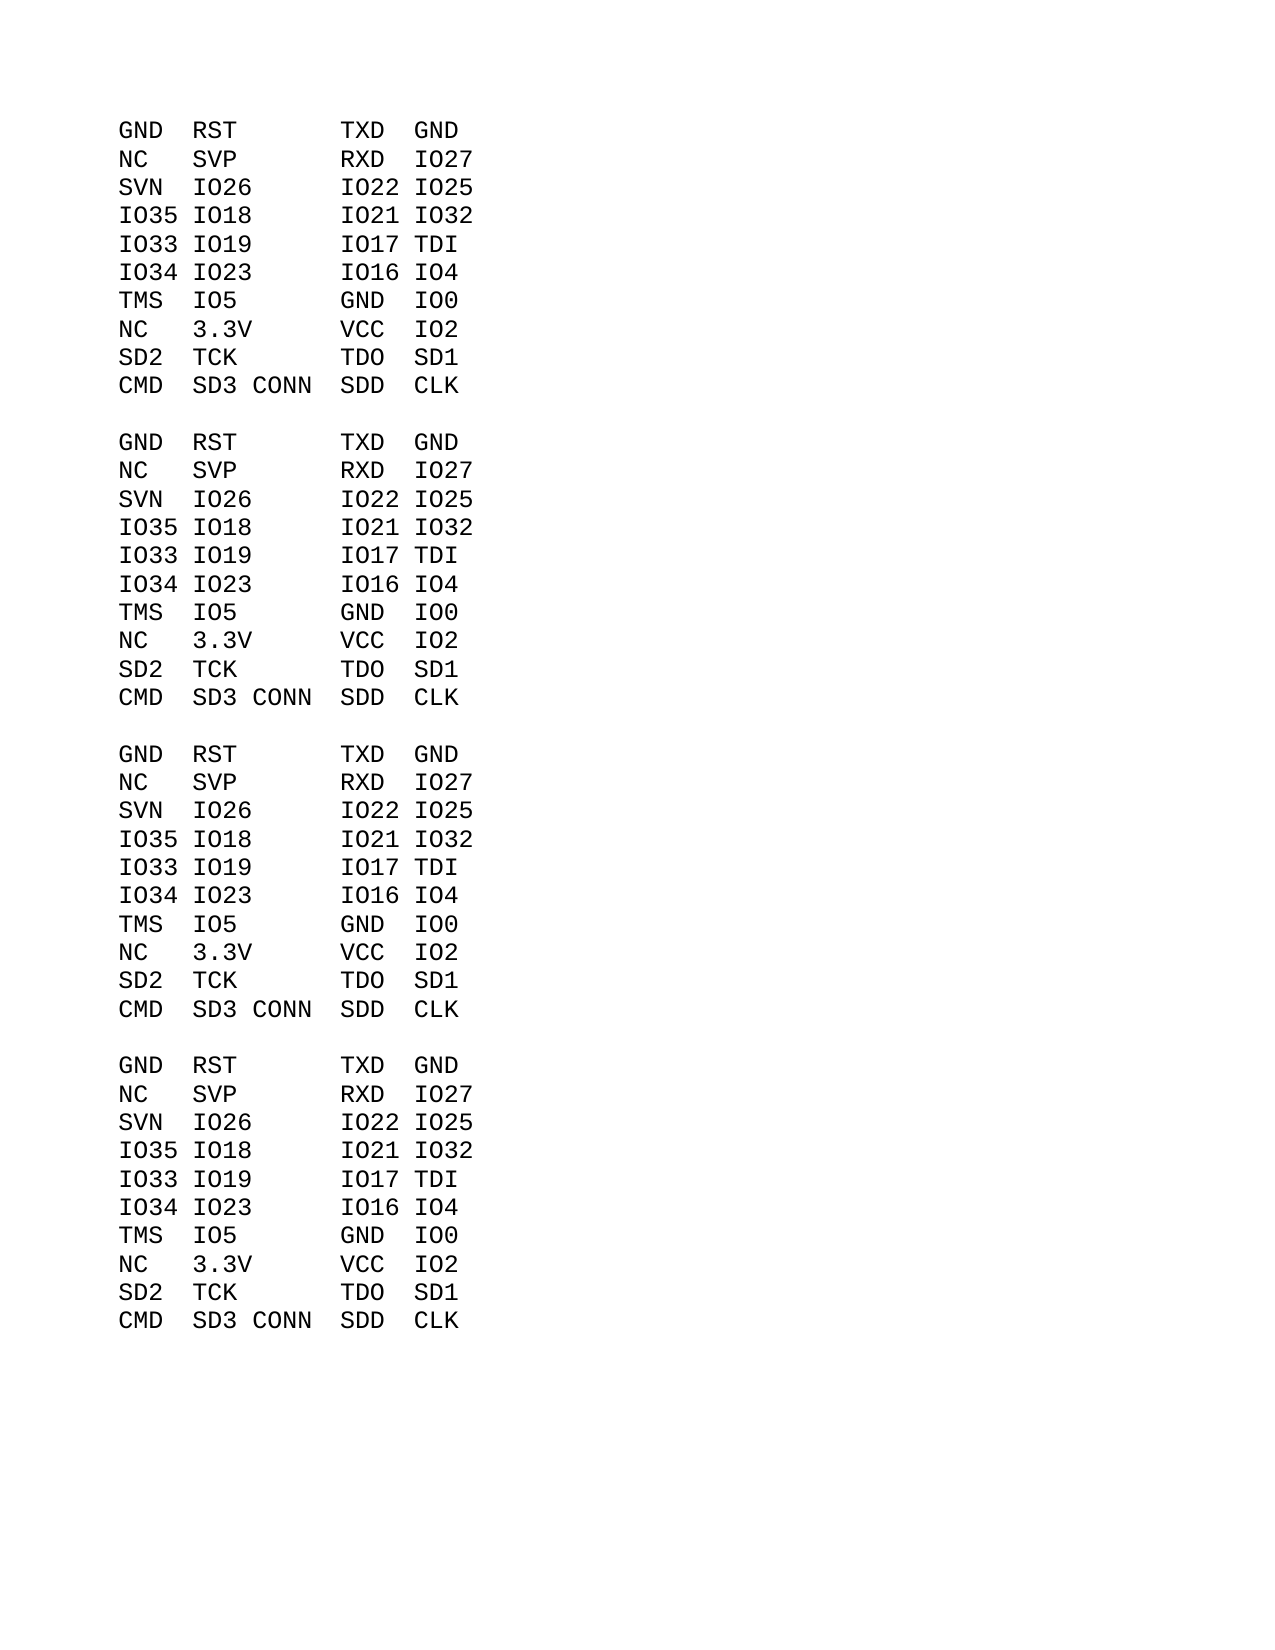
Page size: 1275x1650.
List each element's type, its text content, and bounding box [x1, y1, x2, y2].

text IO34 IO23 IO16 IO4 [118, 260, 1157, 288]
text NC SVP RXD IO27 [118, 458, 1157, 486]
text IO34 IO23 IO16 IO4 [118, 571, 1157, 600]
text NC SVP RXD IO27 [118, 1081, 1157, 1110]
text CMD SD3 CONN SDD CLK [118, 996, 1157, 1025]
text CMD SD3 CONN SDD CLK [118, 685, 1157, 713]
text IO33 IO19 IO17 TDI [118, 543, 1157, 571]
text NC 3.3V VCC IO2 [118, 628, 1157, 656]
text TMS IO5 GND IO0 [118, 600, 1157, 628]
text GND RST TXD GND [118, 741, 1157, 770]
text TMS IO5 GND IO0 [118, 288, 1157, 316]
text IO34 IO23 IO16 IO4 [118, 883, 1157, 911]
text CMD SD3 CONN SDD CLK [118, 373, 1157, 401]
text IO33 IO19 IO17 TDI [118, 231, 1157, 260]
text TMS IO5 GND IO0 [118, 911, 1157, 940]
text NC 3.3V VCC IO2 [118, 316, 1157, 345]
text NC SVP RXD IO27 [118, 770, 1157, 798]
text SD2 TCK TDO SD1 [118, 345, 1157, 373]
text IO35 IO18 IO21 IO32 [118, 203, 1157, 231]
text IO35 IO18 IO21 IO32 [118, 1138, 1157, 1166]
text IO35 IO18 IO21 IO32 [118, 826, 1157, 855]
text IO34 IO23 IO16 IO4 [118, 1195, 1157, 1223]
text TMS IO5 GND IO0 [118, 1223, 1157, 1251]
text SVN IO26 IO22 IO25 [118, 486, 1157, 515]
text NC 3.3V VCC IO2 [118, 1251, 1157, 1280]
text NC 3.3V VCC IO2 [118, 940, 1157, 968]
text SD2 TCK TDO SD1 [118, 968, 1157, 996]
text IO33 IO19 IO17 TDI [118, 855, 1157, 883]
text SD2 TCK TDO SD1 [118, 656, 1157, 685]
text SVN IO26 IO22 IO25 [118, 1110, 1157, 1138]
text CMD SD3 CONN SDD CLK [118, 1308, 1157, 1336]
text GND RST TXD GND [118, 1053, 1157, 1081]
text GND RST TXD GND [118, 430, 1157, 458]
text NC SVP RXD IO27 [118, 146, 1157, 175]
text GND RST TXD GND [118, 118, 1157, 146]
text SVN IO26 IO22 IO25 [118, 175, 1157, 203]
text IO33 IO19 IO17 TDI [118, 1166, 1157, 1195]
text IO35 IO18 IO21 IO32 [118, 515, 1157, 543]
text SD2 TCK TDO SD1 [118, 1280, 1157, 1308]
text SVN IO26 IO22 IO25 [118, 798, 1157, 826]
